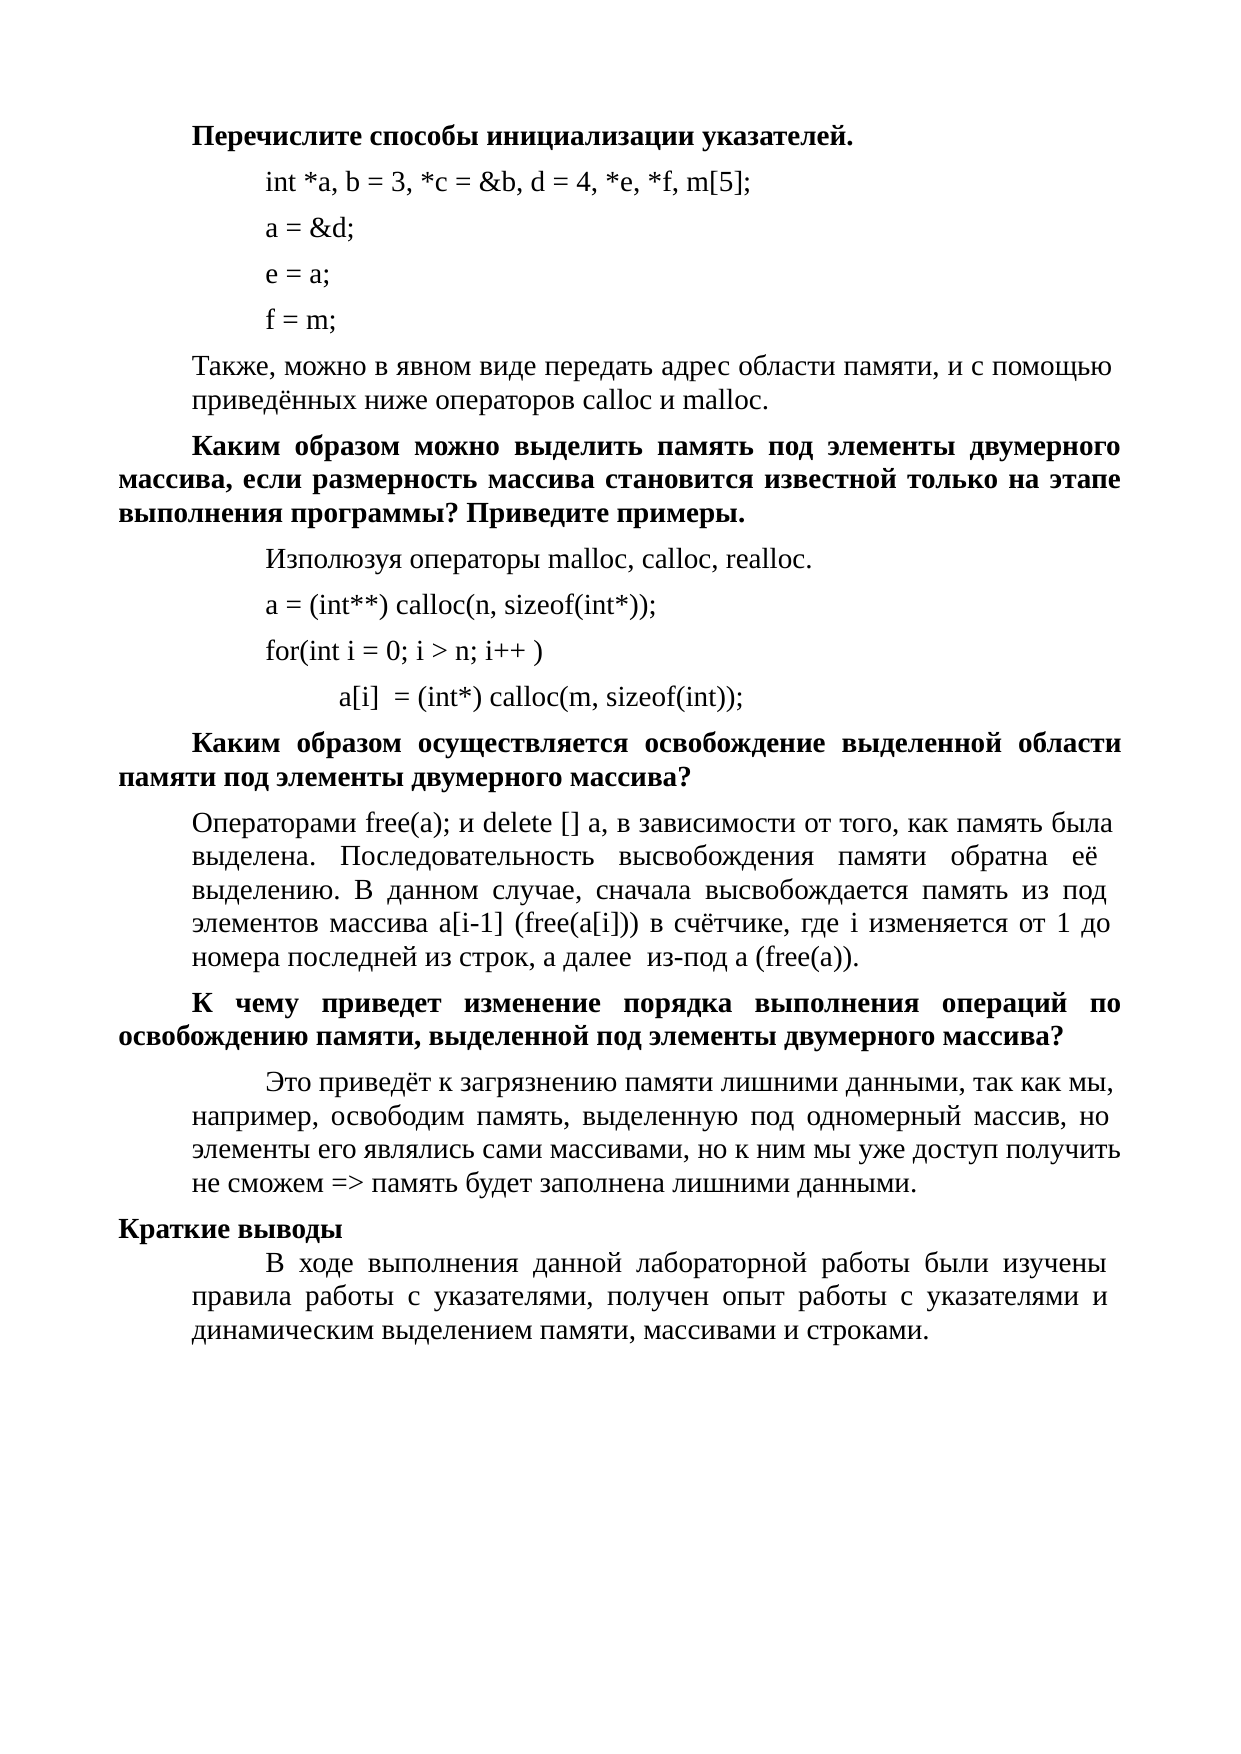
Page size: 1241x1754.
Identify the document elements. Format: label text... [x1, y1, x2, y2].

text Краткие выводы [118, 1211, 1122, 1245]
text Это приведёт к загрязнению памяти лишними данными, так как мы, например, освободим память, выделенную под одномерный массив, но элементы его являлись сами массивами, но к ним мы уже доступ получить не сможем => память будет заполнена лишними данными. [118, 1064, 1122, 1199]
text for(int i = 0; i > n; i++ ) [118, 633, 1122, 667]
text Каким образом можно выделить память под элементы двумерного массива, если размерность массива становится известной только на этапе выполнения программы? Приведите примеры. [118, 428, 1122, 528]
text int *a, b = 3, *c = &b, d = 4, *e, *f, m[5]; [118, 164, 1122, 198]
text a[i] = (int*) calloc(m, sizeof(int)); [118, 679, 1122, 713]
text f = m; [118, 302, 1122, 336]
text Каким образом осуществляется освобождение выделенной области памяти под элементы двумерного массива? [118, 725, 1122, 792]
text Изполюзуя операторы malloc, calloc, realloc. [118, 541, 1122, 574]
text a = &d; [118, 210, 1122, 244]
text Операторами free(a); и delete [] a, в зависимости от того, как память была выделена. Последовательность высвобождения памяти обратна её выделению. В данном случае, сначала высвобождается память из под элементов массива а[i-1] (free(a[i])) в счётчике, где i изменяется от 1 до номера последней из строк, а далее из-под а (free(a)). [118, 805, 1122, 972]
text В ходе выполнения данной лабораторной работы были изучены правила работы с указателями, получен опыт работы с указателями и динамическим выделением памяти, массивами и строками. [118, 1245, 1122, 1345]
text e = a; [118, 256, 1122, 290]
text К чему приведет изменение порядка выполнения операций по освобождению памяти, выделенной под элементы двумерного массива? [118, 985, 1122, 1052]
text Перечислите способы инициализации указателей. [118, 118, 1122, 152]
text a = (int**) calloc(n, sizeof(int*)); [118, 587, 1122, 621]
text Также, можно в явном виде передать адрес области памяти, и с помощью приведённых ниже операторов calloc и malloc. [118, 348, 1122, 415]
